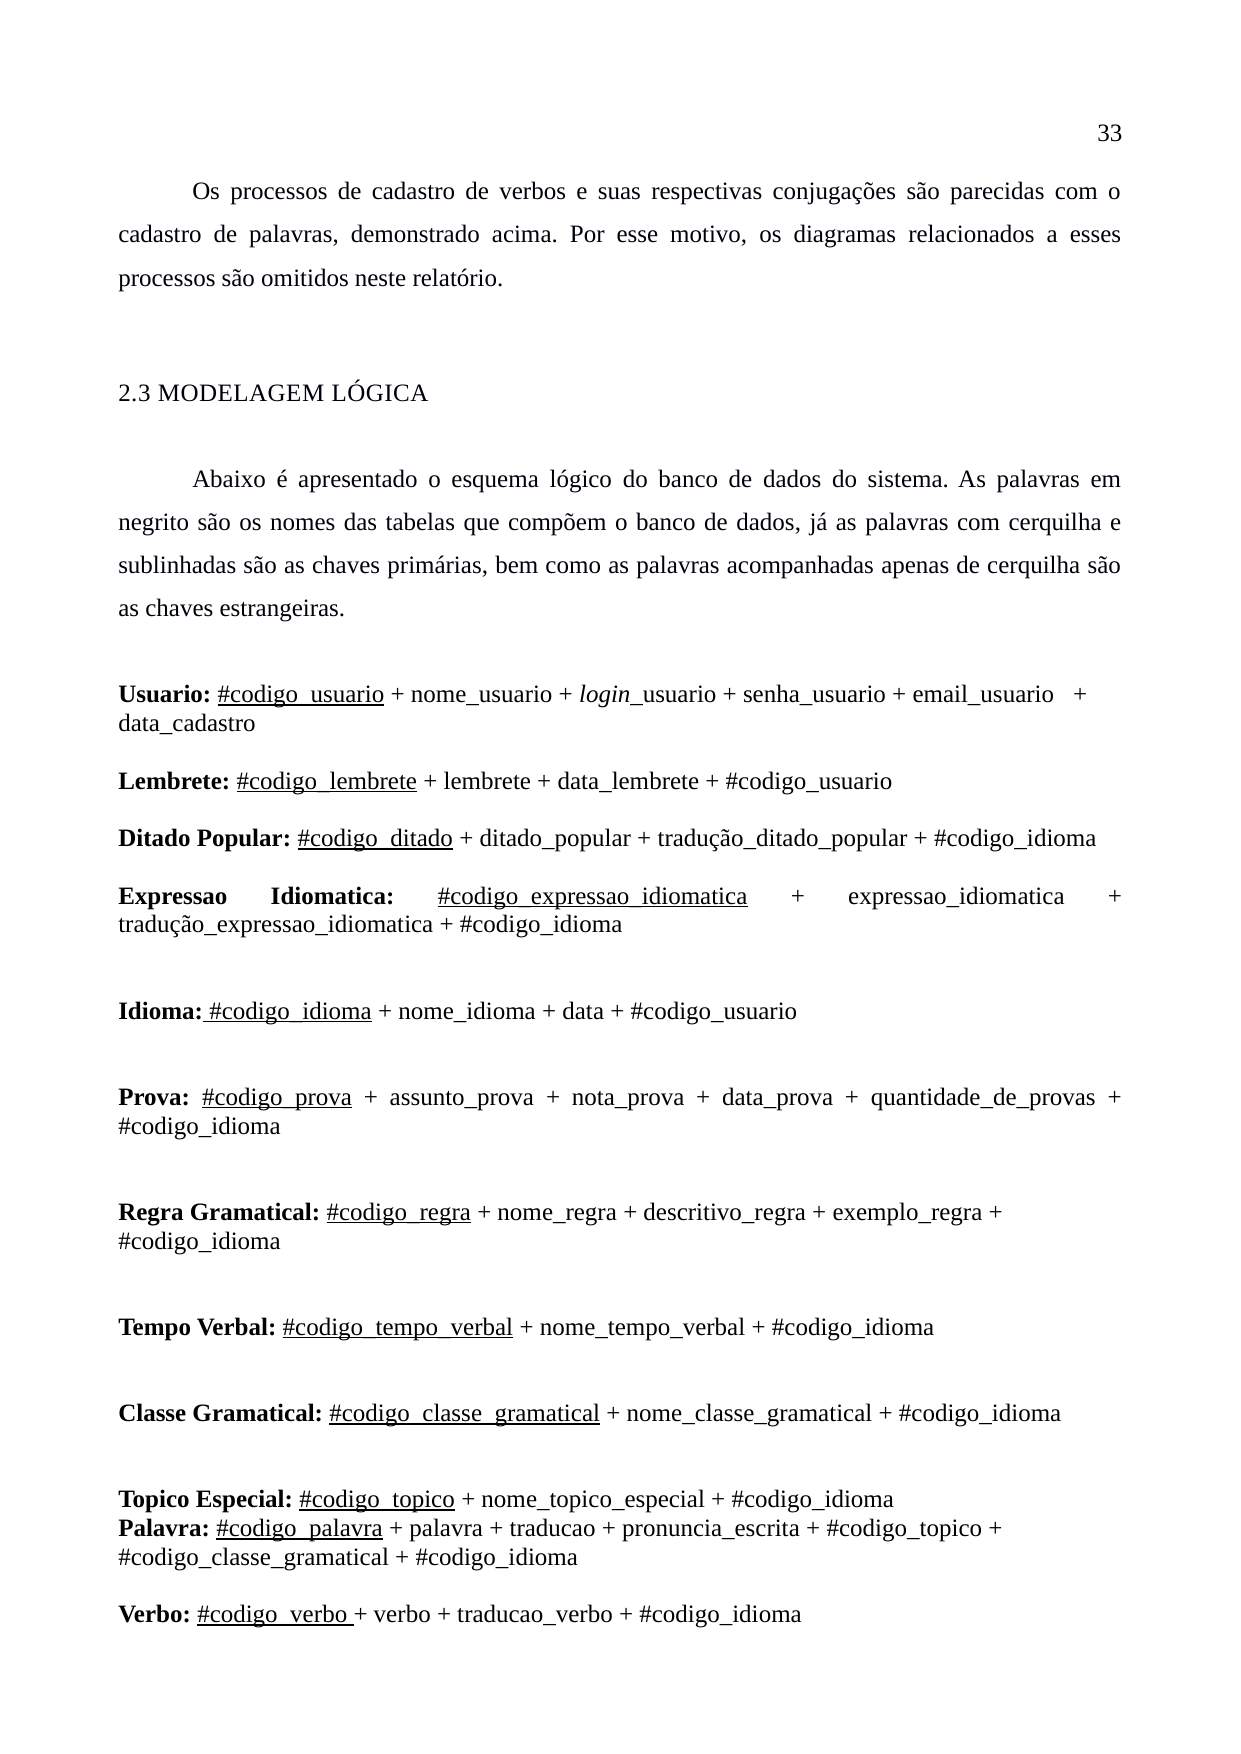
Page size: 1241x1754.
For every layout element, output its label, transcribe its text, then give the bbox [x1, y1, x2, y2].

text Verbo: #codigo_verbo + verbo + traducao_verbo + #codigo_idioma [118, 1599, 1122, 1628]
text Regra Gramatical: #codigo_regra + nome_regra + descritivo_regra + exemplo_regra + #codigo_idioma [118, 1197, 1122, 1254]
text Ditado Popular: #codigo_ditado + ditado_popular + tradução_ditado_popular + #codigo_idioma [118, 823, 1122, 852]
text Tempo Verbal: #codigo_tempo_verbal + nome_tempo_verbal + #codigo_idioma [118, 1312, 1122, 1341]
text Expressao Idiomatica: #codigo_expressao_idiomatica + expressao_idiomatica + tradução_expressao_idiomatica + #codigo_idioma [118, 881, 1122, 938]
text Classe Gramatical: #codigo_classe_gramatical + nome_classe_gramatical + #codigo_idioma [118, 1398, 1122, 1427]
list 2.3 MODELAGEM LÓGICA [118, 378, 1122, 406]
text Prova: #codigo_prova + assunto_prova + nota_prova + data_prova + quantidade_de_provas + #codigo_idioma [118, 1082, 1122, 1139]
text Topico Especial: #codigo_topico + nome_topico_especial + #codigo_idioma [118, 1484, 1122, 1513]
text Os processos de cadastro de verbos e suas respectivas conjugações são parecidas com o cadastro de palavras, demonstrado acima. Por esse motivo, os diagramas relacionados a esses processos são omitidos neste relatório. [118, 176, 1122, 291]
text Palavra: #codigo_palavra + palavra + traducao + pronuncia_escrita + #codigo_topico + #codigo_classe_gramatical + #codigo_idioma [118, 1513, 1122, 1571]
text Usuario: #codigo_usuario + nome_usuario + login_usuario + senha_usuario + email_usuario + data_cadastro [118, 679, 1122, 737]
text Abaixo é apresentado o esquema lógico do banco de dados do sistema. As palavras em negrito são os nomes das tabelas que compõem o banco de dados, já as palavras com cerquilha e sublinhadas são as chaves primárias, bem como as palavras acompanhadas apenas de cerquilha são as chaves estrangeiras. [118, 464, 1122, 622]
text Lembrete: #codigo_lembrete + lembrete + data_lembrete + #codigo_usuario [118, 766, 1122, 794]
text Idioma: #codigo_idioma + nome_idioma + data + #codigo_usuario [118, 996, 1122, 1024]
